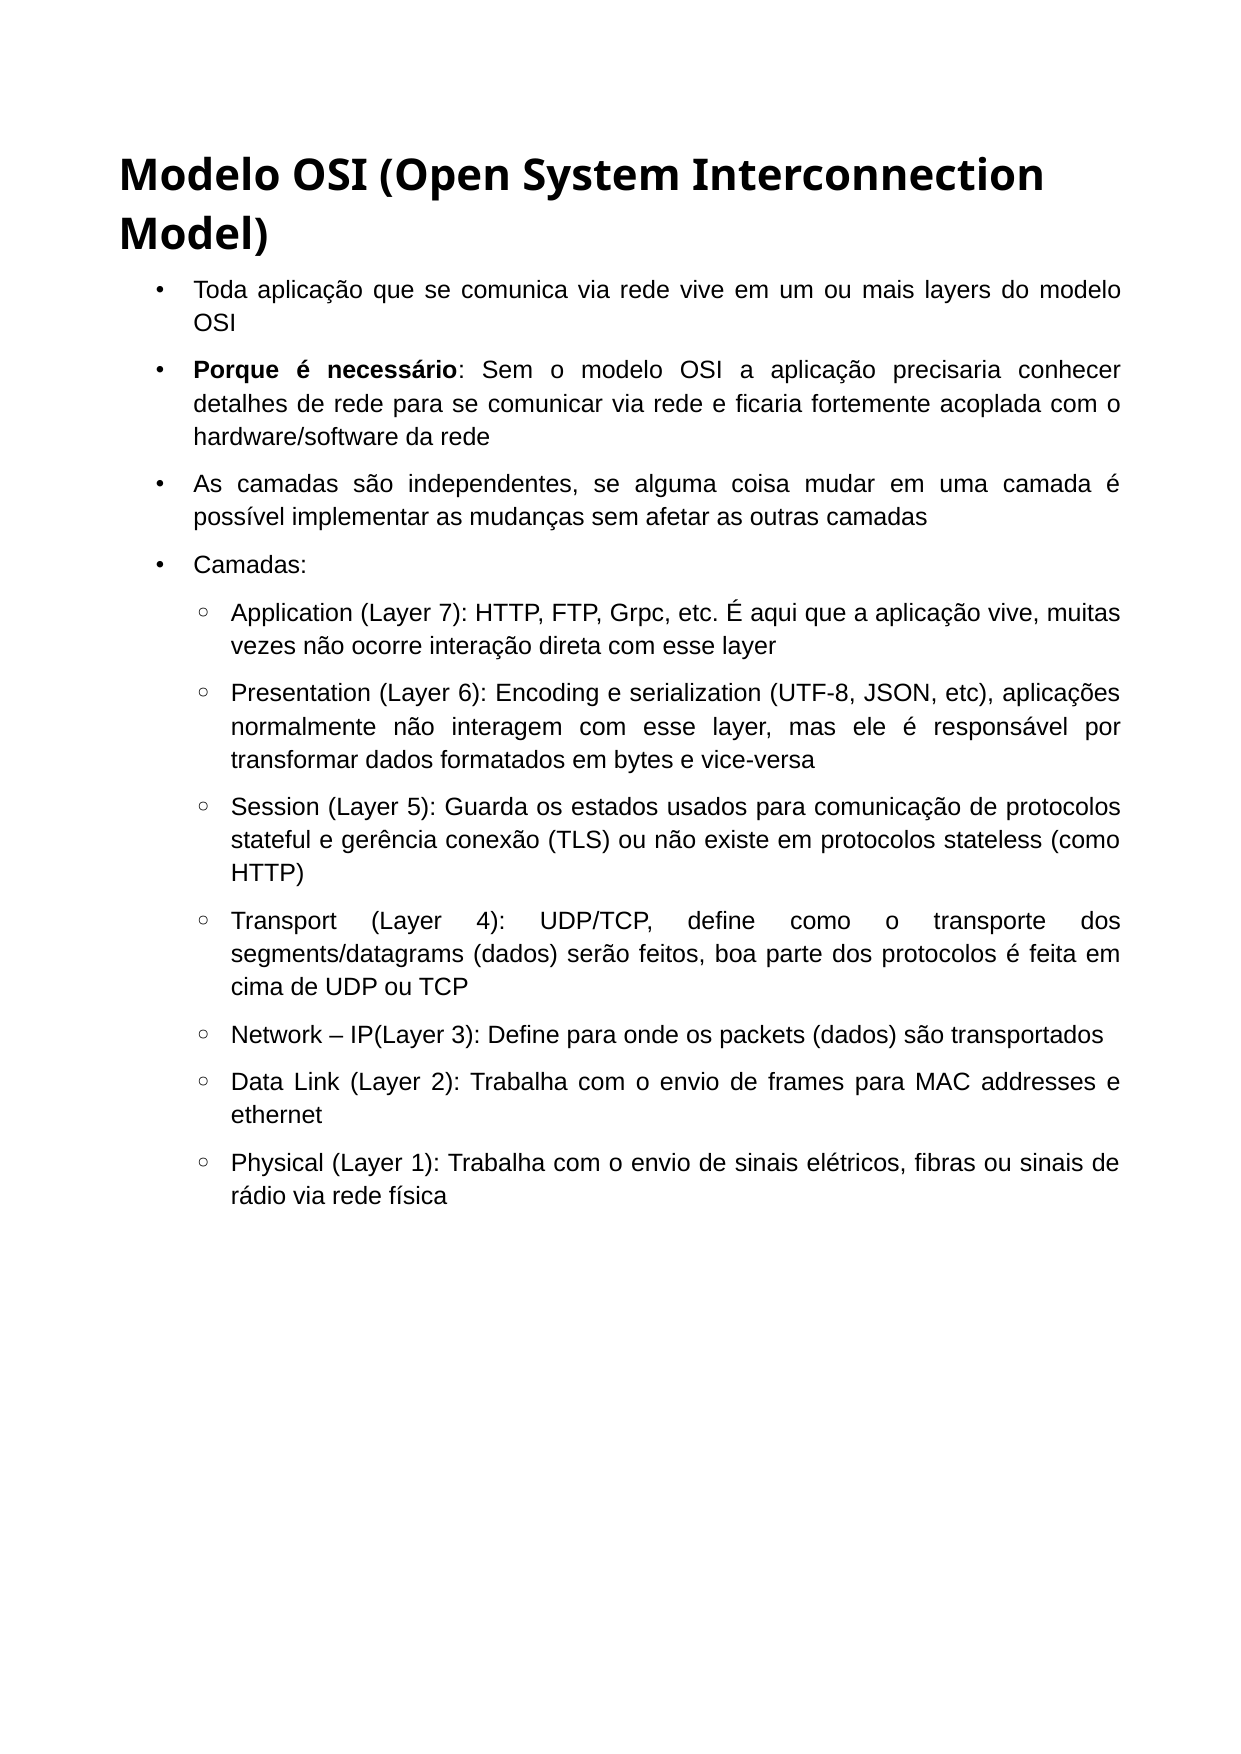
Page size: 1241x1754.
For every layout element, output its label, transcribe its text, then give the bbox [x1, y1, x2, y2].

list Session (Layer 5): Guarda os estados usados para comunicação de protocolos stateful e gerência conexão (TLS) ou não existe em protocolos stateless (como HTTP) [193, 792, 1122, 887]
list Physical (Layer 1): Trabalha com o envio de sinais elétricos, fibras ou sinais de rádio via rede física [193, 1148, 1122, 1210]
list Network – IP(Layer 3): Define para onde os packets (dados) são transportados [193, 1020, 1122, 1048]
list Toda aplicação que se comunica via rede vive em um ou mais layers do modelo OSI [156, 275, 1122, 337]
list Transport (Layer 4): UDP/TCP, define como o transporte dos segments/datagrams (dados) serão feitos, boa parte dos protocolos é feita em cima de UDP ou TCP [193, 906, 1122, 1001]
list Presentation (Layer 6): Encoding e serialization (UTF-8, JSON, etc), aplicações normalmente não interagem com esse layer, mas ele é responsável por transformar dados formatados em bytes e vice-versa [193, 678, 1122, 773]
subtitle Modelo OSI (Open System Interconnection Model) [118, 143, 1122, 262]
list Porque é necessário: Sem o modelo OSI a aplicação precisaria conhecer detalhes de rede para se comunicar via rede e ficaria fortemente acoplada com o hardware/software da rede [156, 356, 1122, 450]
list Camadas: [156, 550, 1122, 579]
list As camadas são independentes, se alguma coisa mudar em uma camada é possível implementar as mudanças sem afetar as outras camadas [156, 469, 1122, 531]
list Application (Layer 7): HTTP, FTP, Grpc, etc. É aqui que a aplicação vive, muitas vezes não ocorre interação direta com esse layer [193, 598, 1122, 659]
list Data Link (Layer 2): Trabalha com o envio de frames para MAC addresses e ethernet [193, 1067, 1122, 1129]
